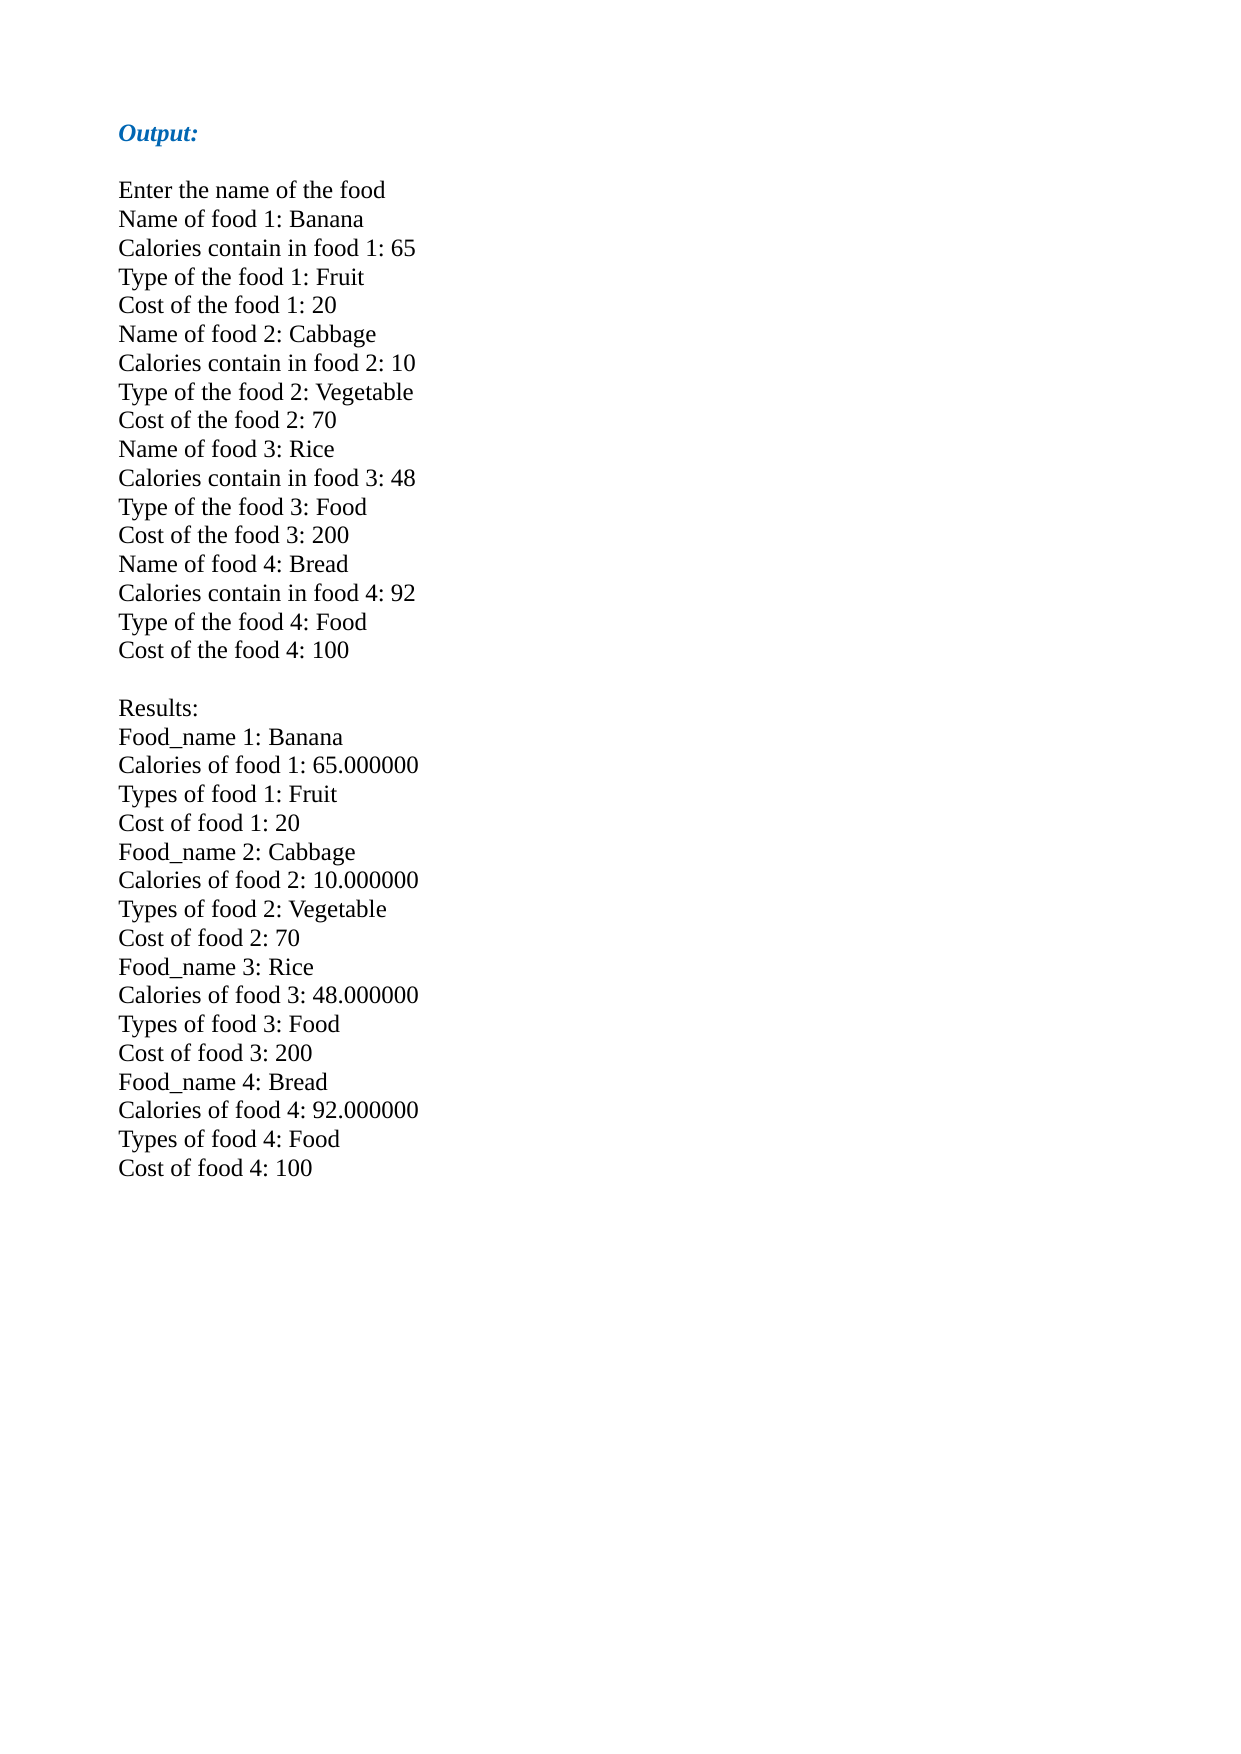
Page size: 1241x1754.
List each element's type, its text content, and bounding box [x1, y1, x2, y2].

text Type of the food 3: Food [118, 492, 1122, 521]
text Types of food 2: Vegetable [118, 894, 1122, 923]
text Calories contain in food 1: 65 [118, 233, 1122, 262]
text Types of food 3: Food [118, 1009, 1122, 1038]
text Calories contain in food 4: 92 [118, 578, 1122, 607]
text Name of food 2: Cabbage [118, 319, 1122, 348]
text Food_name 2: Cabbage [118, 837, 1122, 866]
text Name of food 3: Rice [118, 434, 1122, 463]
text Calories of food 1: 65.000000 [118, 751, 1122, 779]
text Food_name 1: Banana [118, 722, 1122, 751]
text Types of food 4: Food [118, 1124, 1122, 1153]
text Output: [118, 118, 1122, 147]
text Cost of the food 2: 70 [118, 406, 1122, 434]
text Types of food 1: Fruit [118, 779, 1122, 808]
text Calories contain in food 2: 10 [118, 348, 1122, 377]
text Cost of the food 4: 100 [118, 636, 1122, 664]
text Cost of food 3: 200 [118, 1038, 1122, 1067]
text Cost of the food 3: 200 [118, 521, 1122, 549]
text Cost of food 1: 20 [118, 808, 1122, 837]
text Name of food 1: Banana [118, 204, 1122, 233]
text Type of the food 4: Food [118, 607, 1122, 636]
text Cost of food 2: 70 [118, 923, 1122, 952]
text Cost of food 4: 100 [118, 1153, 1122, 1182]
text Name of food 4: Bread [118, 549, 1122, 578]
text Type of the food 2: Vegetable [118, 377, 1122, 406]
text Cost of the food 1: 20 [118, 291, 1122, 319]
text Food_name 4: Bread [118, 1067, 1122, 1096]
text Results: [118, 693, 1122, 722]
text Calories of food 2: 10.000000 [118, 866, 1122, 894]
text Calories of food 3: 48.000000 [118, 981, 1122, 1009]
text Food_name 3: Rice [118, 952, 1122, 981]
text Calories of food 4: 92.000000 [118, 1096, 1122, 1124]
text Enter the name of the food [118, 176, 1122, 204]
text Type of the food 1: Fruit [118, 262, 1122, 291]
text Calories contain in food 3: 48 [118, 463, 1122, 492]
